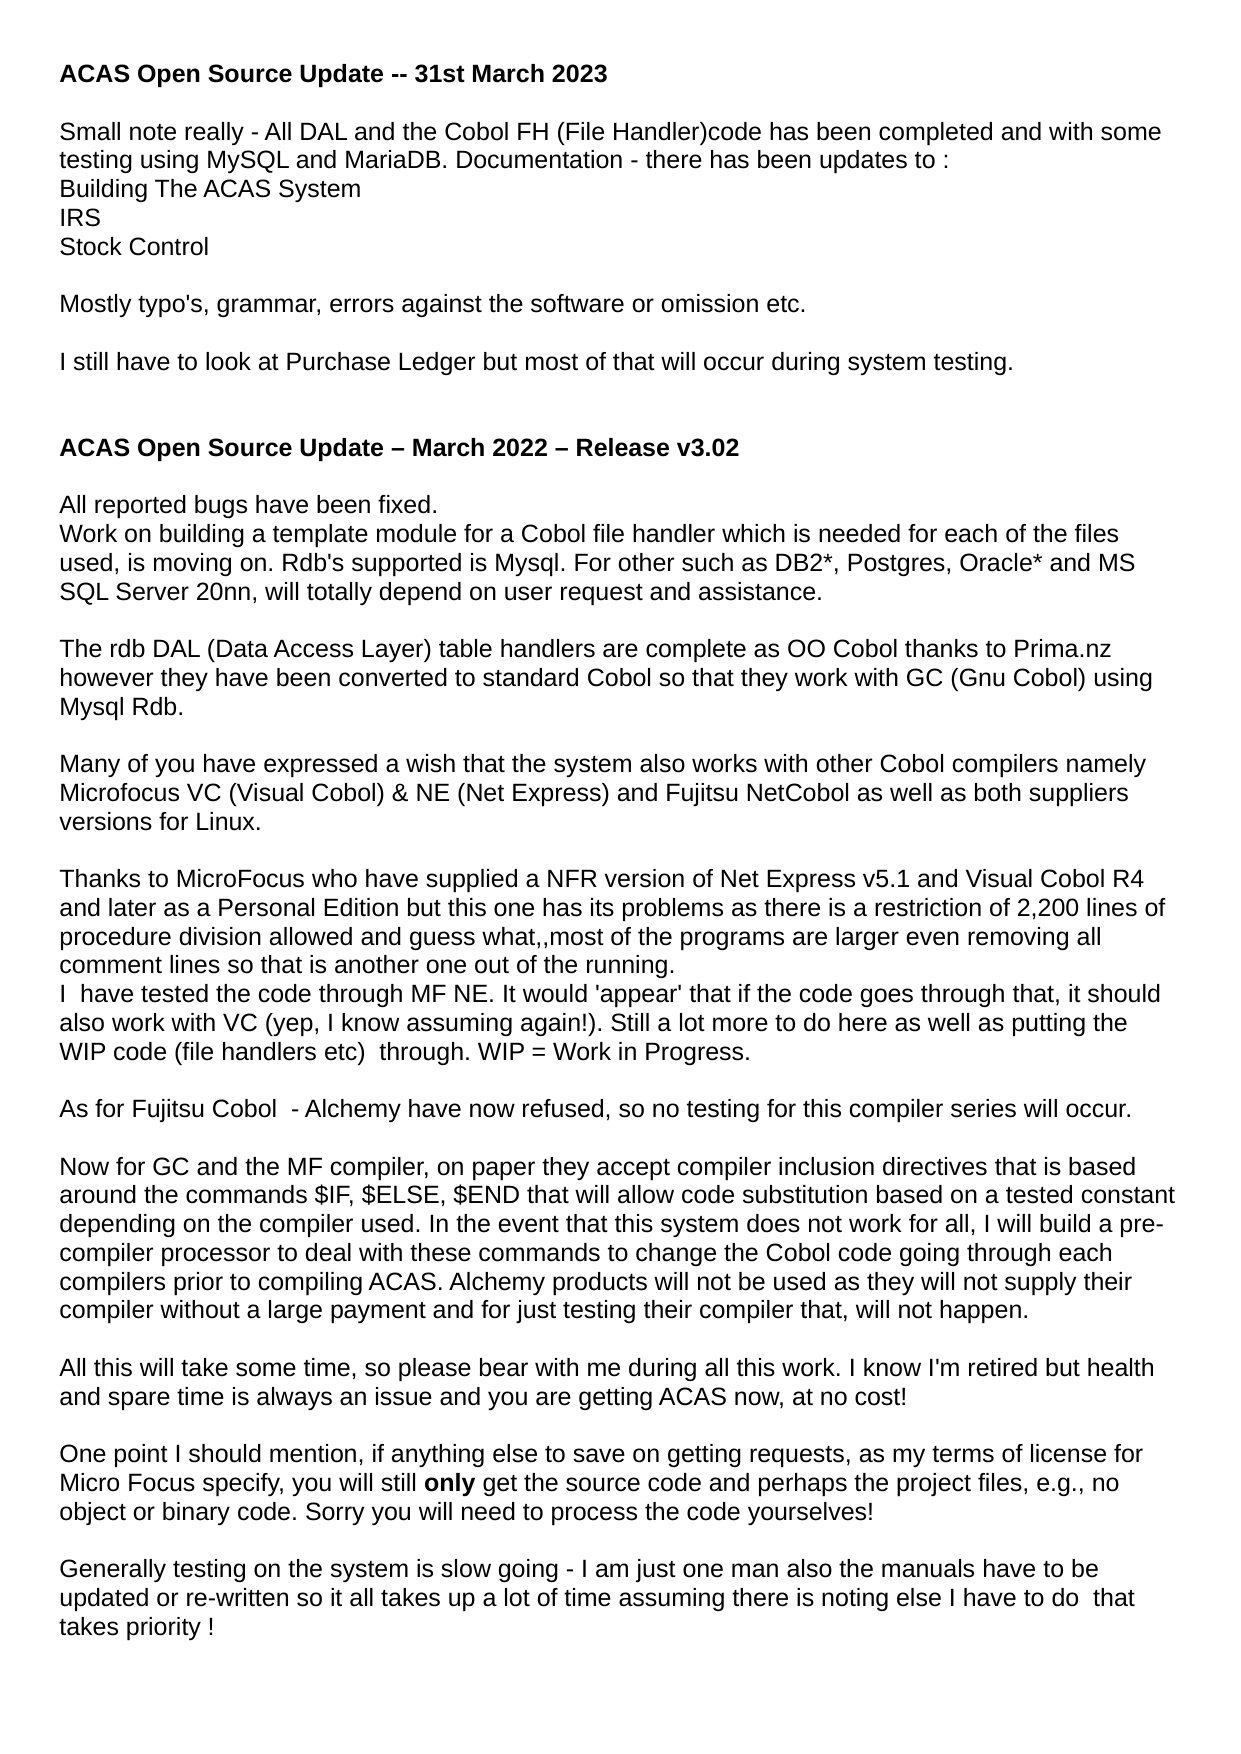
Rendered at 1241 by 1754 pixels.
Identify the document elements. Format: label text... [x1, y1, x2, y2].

text Small note really - All DAL and the Cobol FH (File Handler)code has been completed and with some testing using MySQL and MariaDB. Documentation - there has been updates to : [59, 117, 1181, 174]
text I still have to look at Purchase Ledger but most of that will occur during system testing. [59, 347, 1181, 375]
text I have tested the code through MF NE. It would 'appear' that if the code goes through that, it should also work with VC (yep, I know assuming again!). Still a lot more to do here as well as putting the WIP code (file handlers etc) through. WIP = Work in Progress. [59, 979, 1181, 1065]
text ACAS Open Source Update – March 2022 – Release v3.02 [59, 433, 1181, 462]
text Now for GC and the MF compiler, on paper they accept compiler inclusion directives that is based around the commands $IF, $ELSE, $END that will allow code substitution based on a tested constant depending on the compiler used. In the event that this system does not work for all, I will build a pre-compiler processor to deal with these commands to change the Cobol code going through each compilers prior to compiling ACAS. Alchemy products will not be used as they will not supply their compiler without a large payment and for just testing their compiler that, will not happen. [59, 1152, 1181, 1324]
text Work on building a template module for a Cobol file handler which is needed for each of the files used, is moving on. Rdb's supported is Mysql. For other such as DB2*, Postgres, Oracle* and MS SQL Server 20nn, will totally depend on user request and assistance. [59, 519, 1181, 605]
text IRS [59, 203, 1181, 232]
text As for Fujitsu Cobol - Alchemy have now refused, so no testing for this compiler series will occur. [59, 1094, 1181, 1123]
text Many of you have expressed a wish that the system also works with other Cobol compilers namely Microfocus VC (Visual Cobol) & NE (Net Express) and Fujitsu NetCobol as well as both suppliers versions for Linux. [59, 749, 1181, 835]
text Thanks to MicroFocus who have supplied a NFR version of Net Express v5.1 and Visual Cobol R4 and later as a Personal Edition but this one has its problems as there is a restriction of 2,200 lines of procedure division allowed and guess what,,most of the programs are larger even removing all comment lines so that is another one out of the running. [59, 864, 1181, 979]
text Stock Control [59, 232, 1181, 260]
text All reported bugs have been fixed. [59, 490, 1181, 519]
text All this will take some time, so please bear with me during all this work. I know I'm retired but health and spare time is always an issue and you are getting ACAS now, at no cost! [59, 1353, 1181, 1410]
text Mostly typo's, grammar, errors against the software or omission etc. [59, 289, 1181, 318]
text Generally testing on the system is slow going - I am just one man also the manuals have to be updated or re-written so it all takes up a lot of time assuming there is noting else I have to do that takes priority ! [59, 1554, 1181, 1640]
text One point I should mention, if anything else to save on getting requests, as my terms of license for Micro Focus specify, you will still only get the source code and perhaps the project files, e.g., no object or binary code. Sorry you will need to process the code yourselves! [59, 1439, 1181, 1525]
text The rdb DAL (Data Access Layer) table handlers are complete as OO Cobol thanks to Prima.nz however they have been converted to standard Cobol so that they work with GC (Gnu Cobol) using Mysql Rdb. [59, 634, 1181, 720]
text Building The ACAS System [59, 174, 1181, 203]
text ACAS Open Source Update -- 31st March 2023 [59, 59, 1181, 88]
